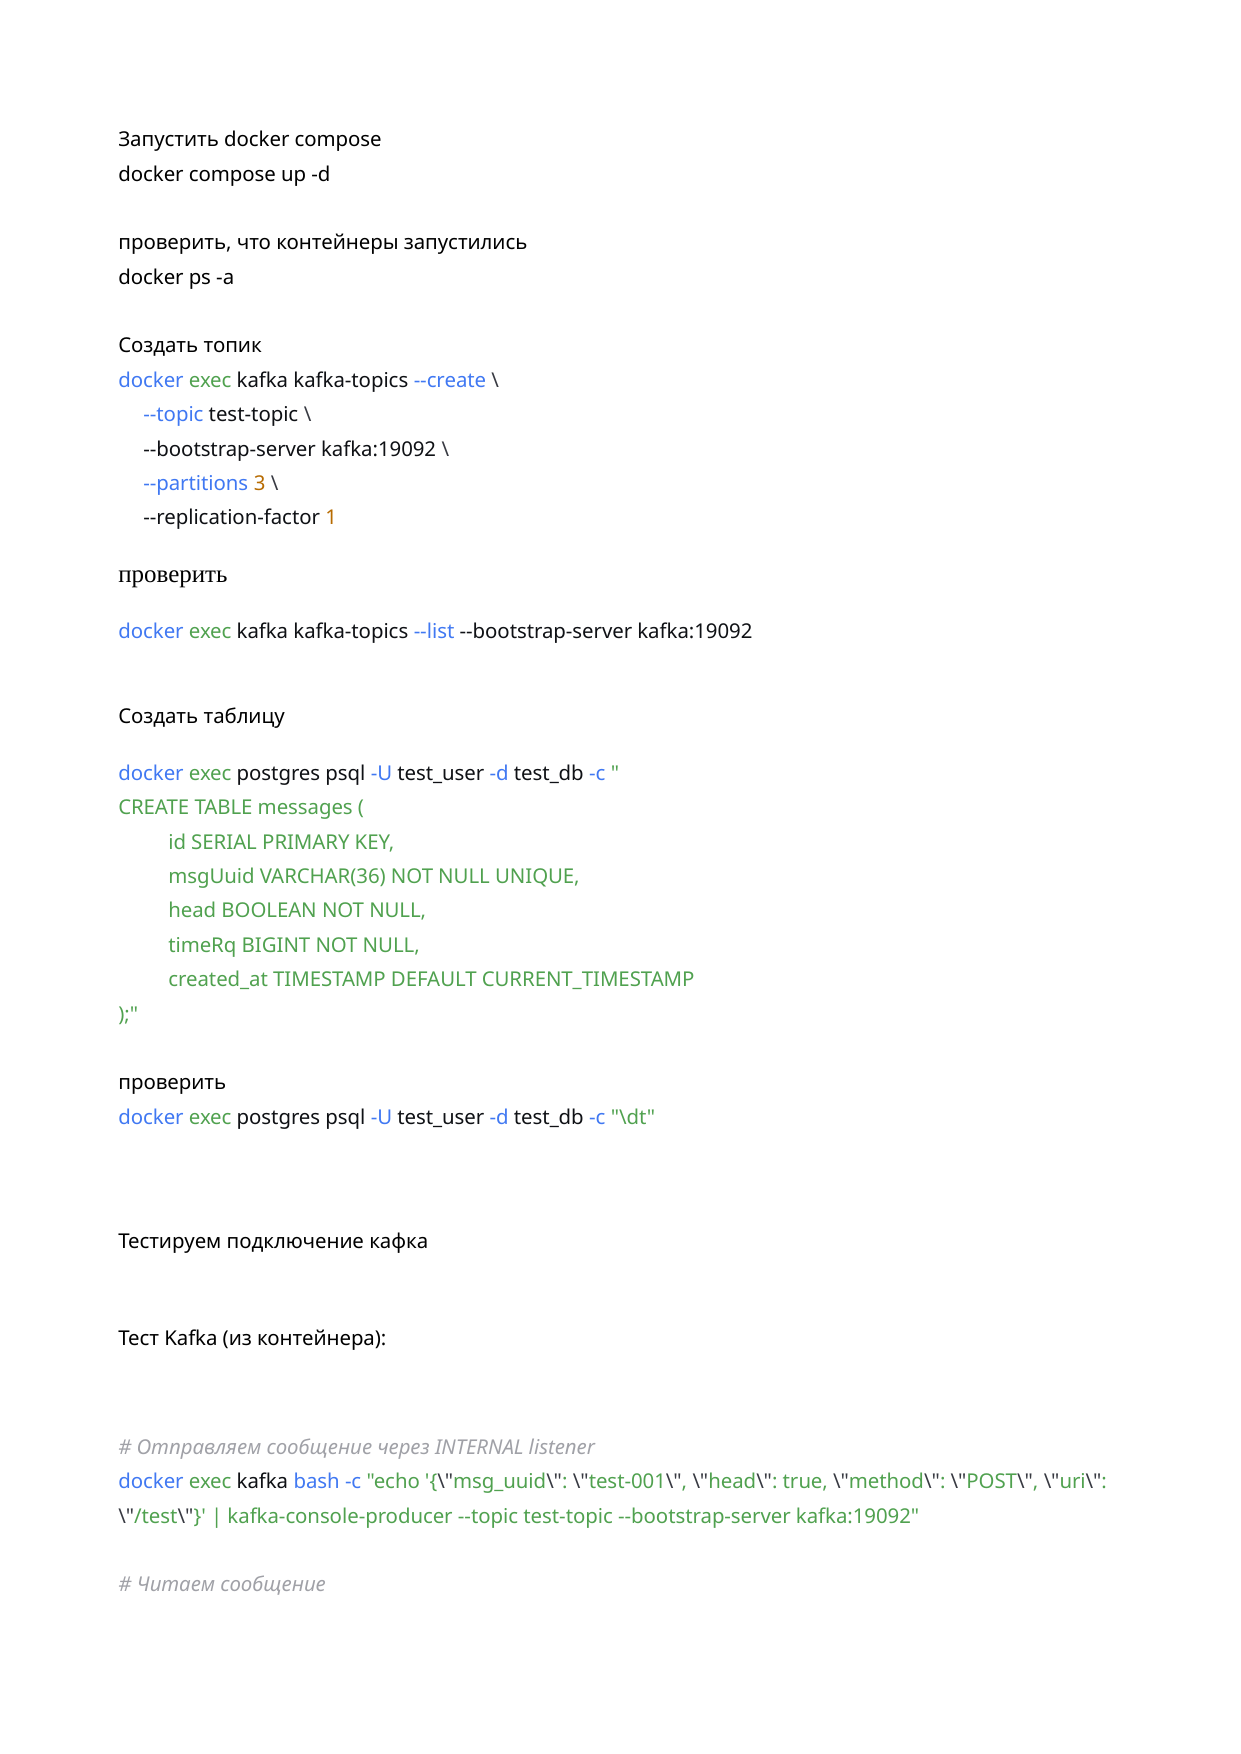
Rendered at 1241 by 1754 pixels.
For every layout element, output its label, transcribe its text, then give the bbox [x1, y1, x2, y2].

text проверить [118, 1061, 1122, 1096]
text --bootstrap-server kafka:19092 \ [118, 427, 1122, 462]
text --partitions 3 \ [118, 462, 1122, 496]
text проверить [118, 559, 1122, 588]
text timeRq BIGINT NOT NULL, [118, 924, 1122, 958]
text Запустить docker compose docker compose up -d проверить, что контейнеры запустились docker ps -a Создать топик [118, 118, 1122, 359]
text docker exec kafka kafka-topics --create \ [118, 359, 1122, 393]
text CREATE TABLE messages ( [118, 786, 1122, 821]
text );" [118, 992, 1122, 1027]
text id SERIAL PRIMARY KEY, [118, 821, 1122, 855]
text Тестируем подключение кафка [118, 1199, 1122, 1254]
text docker exec postgres psql -U test_user -d test_db -c "\dt" [118, 1096, 1122, 1130]
text Создать таблицу docker exec postgres psql -U test_user -d test_db -c " [118, 673, 1122, 786]
text head BOOLEAN NOT NULL, [118, 889, 1122, 924]
text docker exec kafka bash -c "echo '{\"msg_uuid\": \"test-001\", \"head\": true, \"method\": \"POST\", \"uri\": \"/test\"}' | kafka-console-producer --topic test-topic --bootstrap-server kafka:19092" [118, 1460, 1122, 1529]
text # Читаем сообщение [118, 1563, 1122, 1598]
subtitle Тест Kafka (из контейнера): [118, 1304, 1122, 1351]
text msgUuid VARCHAR(36) NOT NULL UNIQUE, [118, 855, 1122, 889]
text --topic test-topic \ [118, 393, 1122, 427]
text docker exec kafka kafka-topics --list --bootstrap-server kafka:19092 [118, 588, 1122, 644]
text --replication-factor 1 [118, 496, 1122, 531]
text created_at TIMESTAMP DEFAULT CURRENT_TIMESTAMP [118, 958, 1122, 992]
text # Отправляем сообщение через INTERNAL listener [118, 1404, 1122, 1460]
